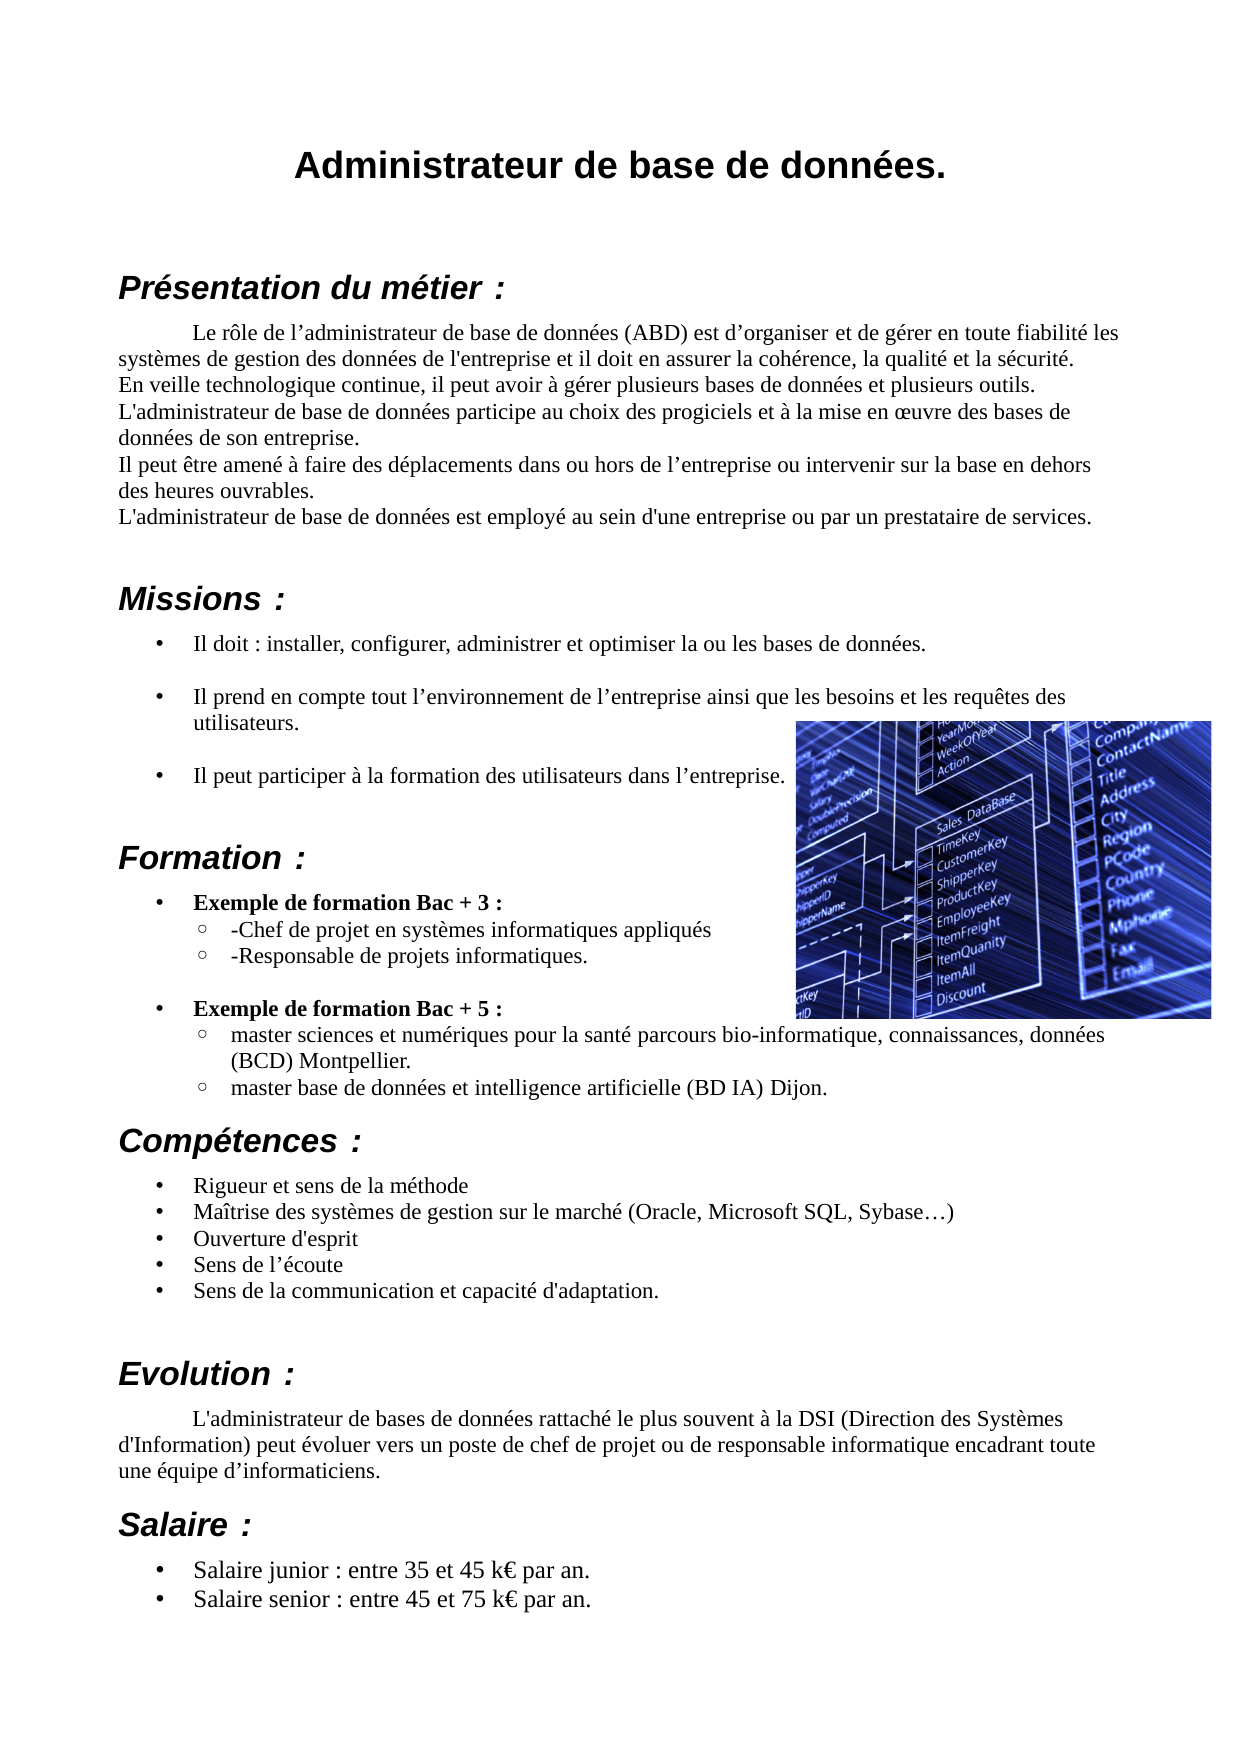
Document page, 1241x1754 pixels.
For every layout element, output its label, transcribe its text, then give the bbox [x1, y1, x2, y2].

list -Chef de projet en systèmes informatiques appliqués [193, 916, 795, 942]
list Salaire senior : entre 45 et 75 k€ par an. [156, 1584, 1122, 1613]
subtitle Administrateur de base de données. [118, 143, 1122, 187]
text L'administrateur de base de données est employé au sein d'une entreprise ou par un prestataire de services. [118, 503, 1122, 530]
subtitle Evolution : [118, 1353, 1122, 1392]
list Sens de l’écoute [156, 1251, 1122, 1277]
text Il peut être amené à faire des déplacements dans ou hors de l’entreprise ou intervenir sur la base en dehors des heures ouvrables. [118, 451, 1122, 503]
subtitle Présentation du métier : [118, 268, 1122, 306]
list Il peut participer à la formation des utilisateurs dans l’entreprise. [156, 762, 795, 788]
text L'administrateur de bases de données rattaché le plus souvent à la DSI (Direction des Systèmes d'Information) peut évoluer vers un poste de chef de projet ou de responsable informatique encadrant toute une équipe d’informaticiens. [118, 1404, 1122, 1484]
list Exemple de formation Bac + 5 : [156, 995, 1122, 1021]
text En veille technologique continue, il peut avoir à gérer plusieurs bases de données et plusieurs outils. L'administrateur de base de données participe au choix des progiciels et à la mise en œuvre des bases de données de son entreprise. [118, 372, 1122, 451]
list Maîtrise des systèmes de gestion sur le marché (Oracle, Microsoft SQL, Sybase…) [156, 1198, 1122, 1225]
list Rigueur et sens de la méthode [156, 1172, 1122, 1198]
list -Responsable de projets informatiques. [193, 942, 795, 968]
list Sens de la communication et capacité d'adaptation. [156, 1277, 1122, 1304]
picture [795, 721, 1212, 1019]
subtitle Formation : [118, 838, 795, 877]
subtitle Salaire : [118, 1504, 1122, 1543]
list Salaire junior : entre 35 et 45 k€ par an. [156, 1556, 1122, 1584]
list master sciences et numériques pour la santé parcours bio-informatique, connaissances, données (BCD) Montpellier. [193, 1021, 1122, 1074]
list Exemple de formation Bac + 3 : [156, 889, 795, 916]
list master base de données et intelligence artificielle (BD IA) Dijon. [193, 1074, 1122, 1100]
text Le rôle de l’administrateur de base de données (ABD) est d’organiser et de gérer en toute fiabilité les systèmes de gestion des données de l'entreprise et il doit en assurer la cohérence, la qualité et la sécurité. [118, 319, 1122, 372]
list Il prend en compte tout l’environnement de l’entreprise ainsi que les besoins et les requêtes des utilisateurs. [156, 683, 1122, 736]
list Ouverture d'esprit [156, 1225, 1122, 1251]
subtitle Missions : [118, 579, 1122, 618]
subtitle Compétences : [118, 1121, 1122, 1159]
list Il doit : installer, configurer, administrer et optimiser la ou les bases de données. [156, 630, 1122, 657]
